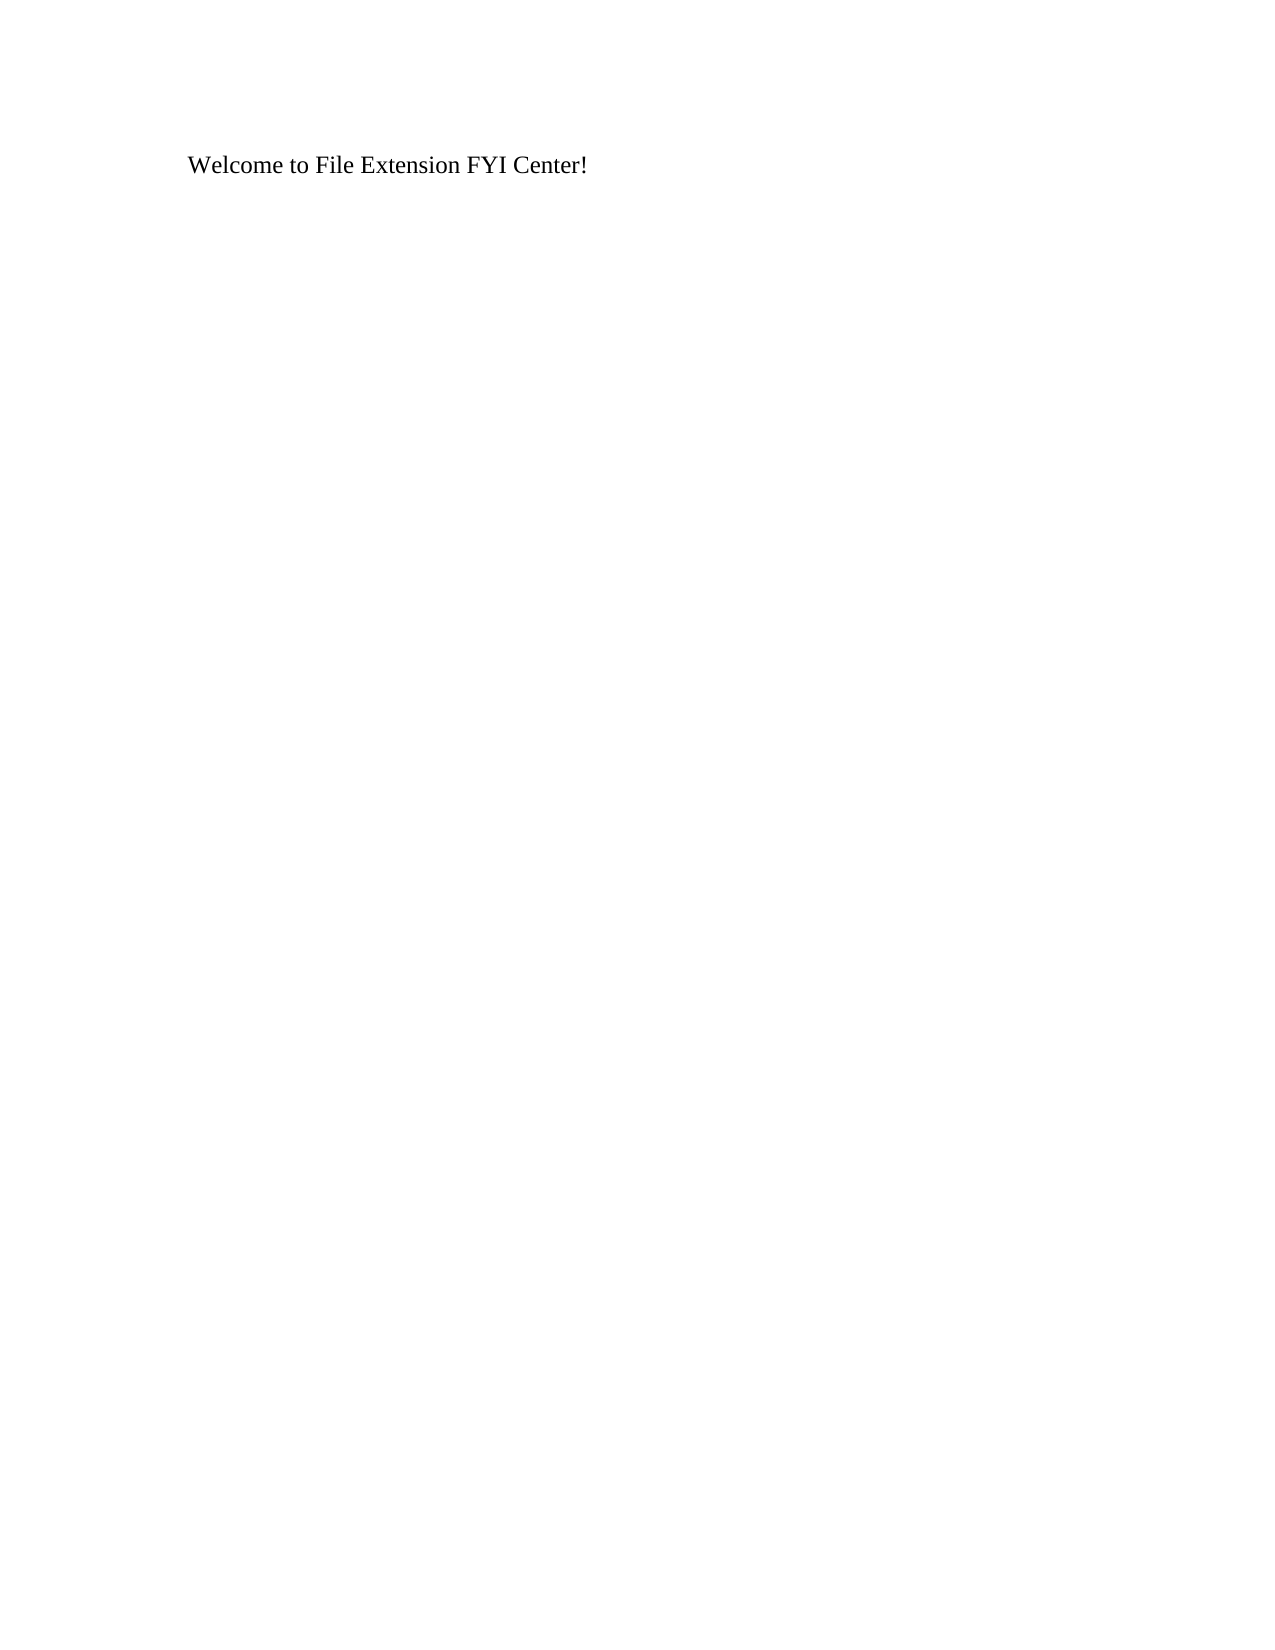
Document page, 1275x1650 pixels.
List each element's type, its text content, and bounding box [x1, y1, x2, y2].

text Welcome to File Extension FYI Center! [187, 150, 1087, 179]
